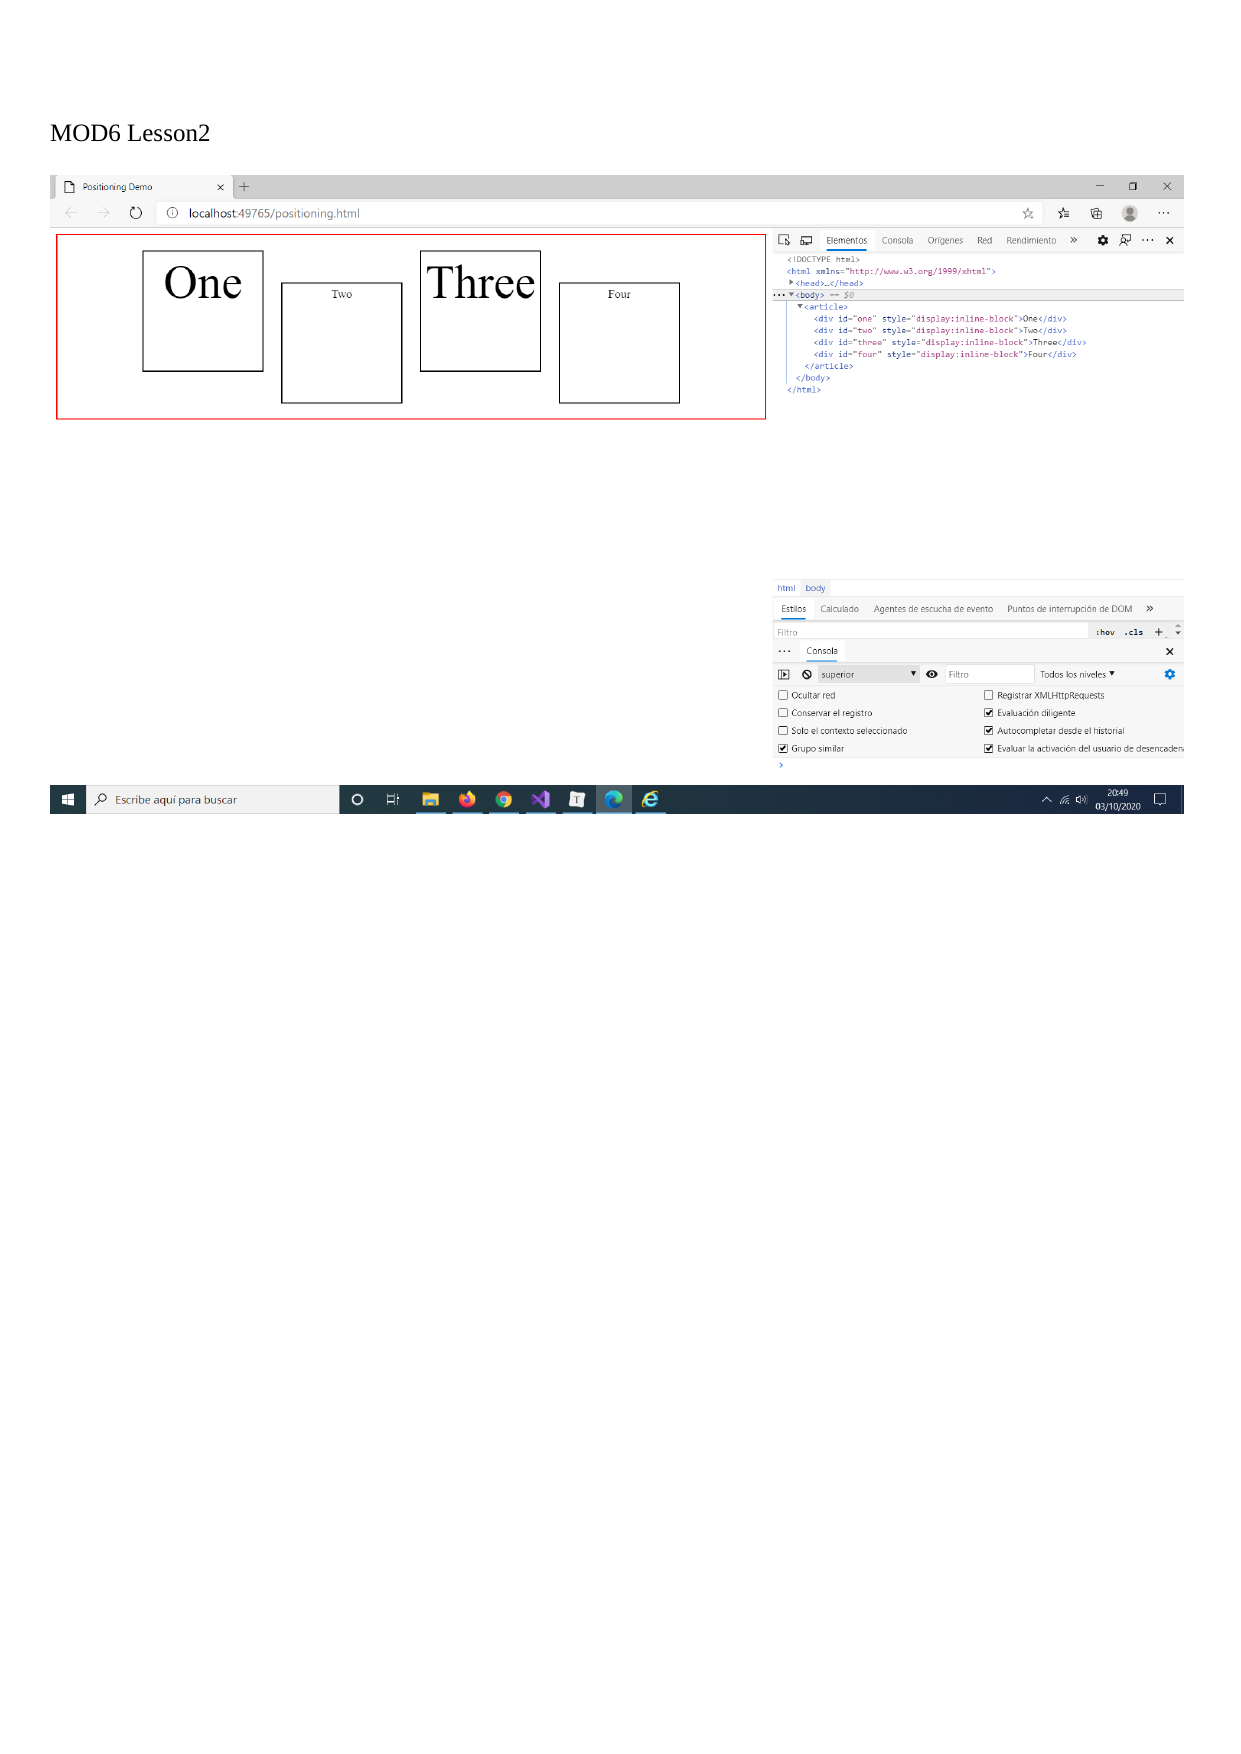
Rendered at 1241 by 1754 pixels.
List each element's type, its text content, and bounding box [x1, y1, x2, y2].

text MOD6 Lesson2 [50, 118, 1184, 147]
picture [50, 175, 1184, 814]
